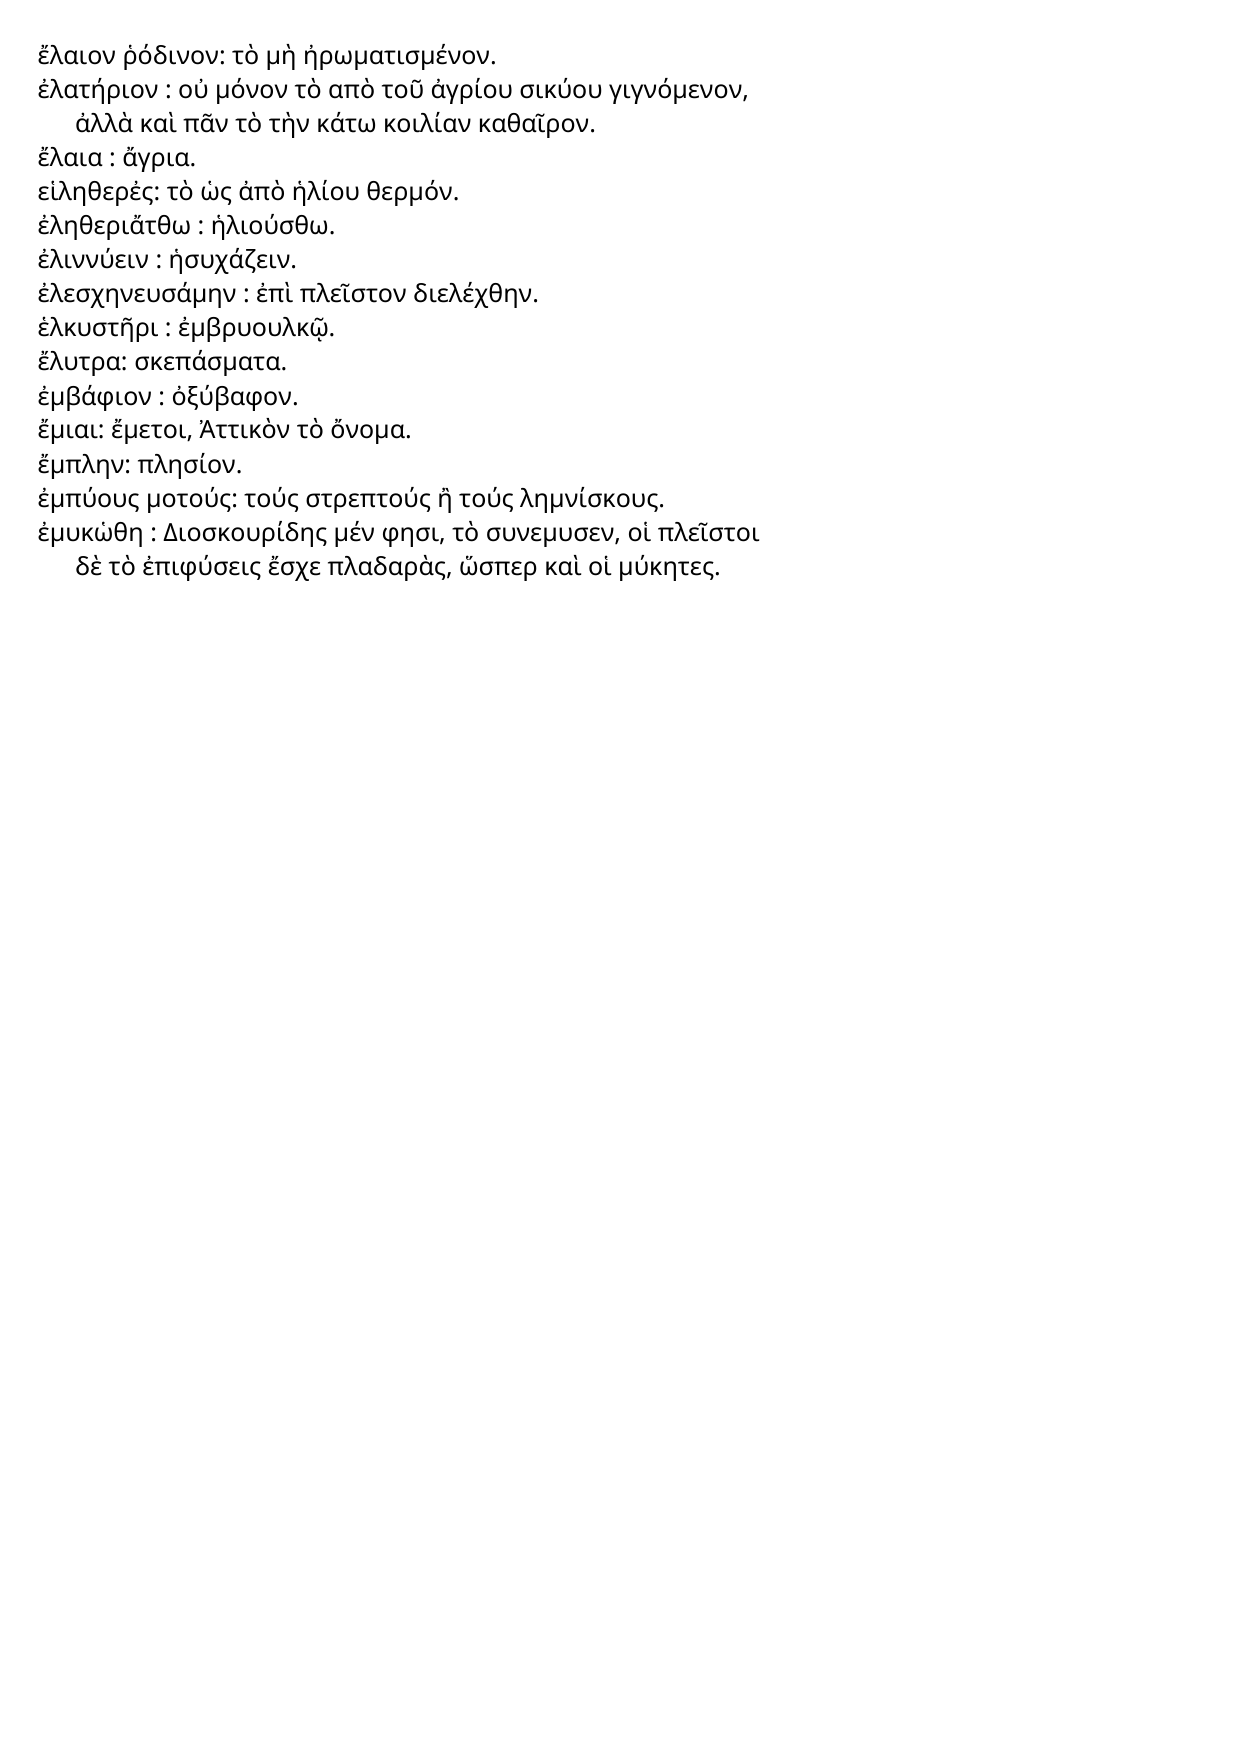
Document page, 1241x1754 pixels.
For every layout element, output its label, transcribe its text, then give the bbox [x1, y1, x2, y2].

text εἱληθερἐς: τὸ ὡς ἀπὸ ἡλίου θερμόν. ἐληθεριἄτθω : ἡλιούσθω. ἐλιννύειν : ἡσυχάζειν. [37, 174, 1203, 276]
text ἔμιαι: ἔμετοι, Ἀττικὸν τὸ ὄνομα. [37, 412, 1203, 446]
text ἐμυκὡθη : Διοσκουρίδης μέν φησι, τὸ συνεμυσεν, οἱ πλεῖστοι δὲ τὸ ἐπιφύσεις ἔσχε πλαδαρὰς, ὥσπερ καὶ οἱ μύκητες. [37, 514, 1203, 582]
text ἑλκυστῆρι : ἐμβρυουλκῷ. ἔλυτρα: σκεπάσματα. ἐμβάφιον : ὀξύβαφον. [37, 310, 1203, 412]
text ἔλαια : ἄγρια. [37, 140, 1203, 174]
text ἔμπλην: πλησίον. [37, 446, 1203, 480]
text ἐλατήριον : οὐ μόνον τὸ απὸ τοῦ ἀγρίου σικύου γιγνόμενον, ἀλλὰ καὶ πᾶν τὸ τὴν κάτω κοιλίαν καθαῖρον. [37, 72, 1203, 140]
text ἔλαιον ῥόδινον: τὸ μὴ ἠρωματισμένον. [37, 37, 1203, 72]
text ἐμπύους μοτούς: τούς στρεπτούς ἢ τούς λημνίσκους. [37, 480, 1203, 514]
text ἐλεσχηνευσάμην : ἐπὶ πλεῖστον διελέχθην. [37, 276, 1203, 310]
